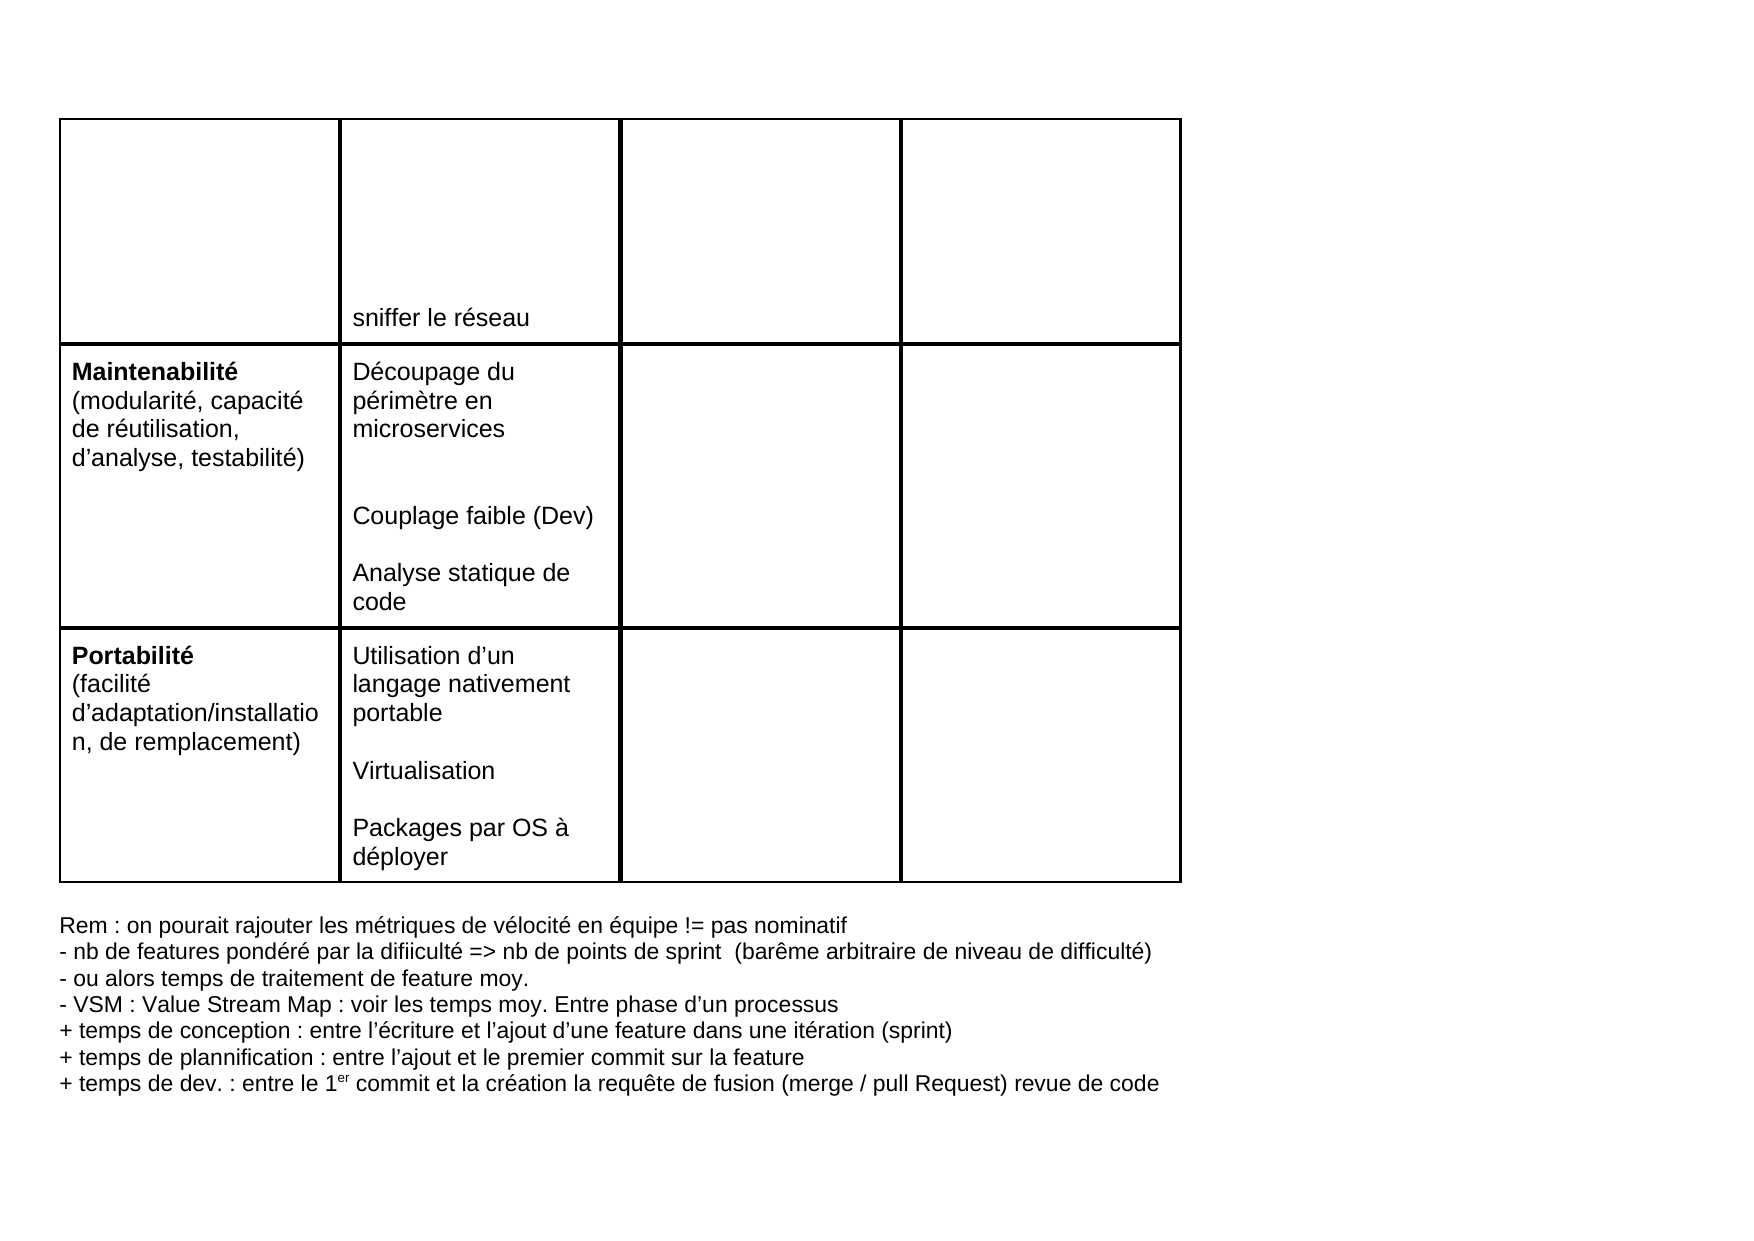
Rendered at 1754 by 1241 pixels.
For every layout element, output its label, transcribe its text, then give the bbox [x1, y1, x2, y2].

table_cell [623, 120, 899, 342]
table_cell Portabilité (facilité d’adaptation/installation, de remplacement) [61, 630, 338, 881]
table_cell [903, 346, 1179, 626]
table_cell [903, 120, 1179, 342]
table_cell [623, 630, 899, 881]
table_cell [61, 120, 338, 342]
table_cell [623, 346, 899, 626]
text + temps de conception : entre l’écriture et l’ajout d’une feature dans une itération (sprint) [59, 1017, 1695, 1044]
table_cell Découpage du périmètre en microservices Couplage faible (Dev) Analyse statique de code [342, 346, 618, 626]
table_cell sniffer le réseau [342, 120, 618, 342]
text Rem : on pourait rajouter les métriques de vélocité en équipe != pas nominatif [59, 912, 1695, 938]
text + temps de plannification : entre l’ajout et le premier commit sur la feature [59, 1044, 1695, 1070]
table_cell [903, 630, 1179, 881]
text - nb de features pondéré par la difiiculté => nb de points de sprint (barême arbitraire de niveau de difficulté) [59, 938, 1695, 964]
text - ou alors temps de traitement de feature moy. [59, 964, 1695, 991]
text + temps de dev. : entre le 1er commit et la création la requête de fusion (merge / pull Request) revue de code [59, 1070, 1695, 1096]
text - VSM : Value Stream Map : voir les temps moy. Entre phase d’un processus [59, 991, 1695, 1017]
table_cell Maintenabilité (modularité, capacité de réutilisation, d’analyse, testabilité) [61, 346, 338, 626]
table_cell Utilisation d’un langage nativement portable Virtualisation Packages par OS à déployer [342, 630, 618, 881]
